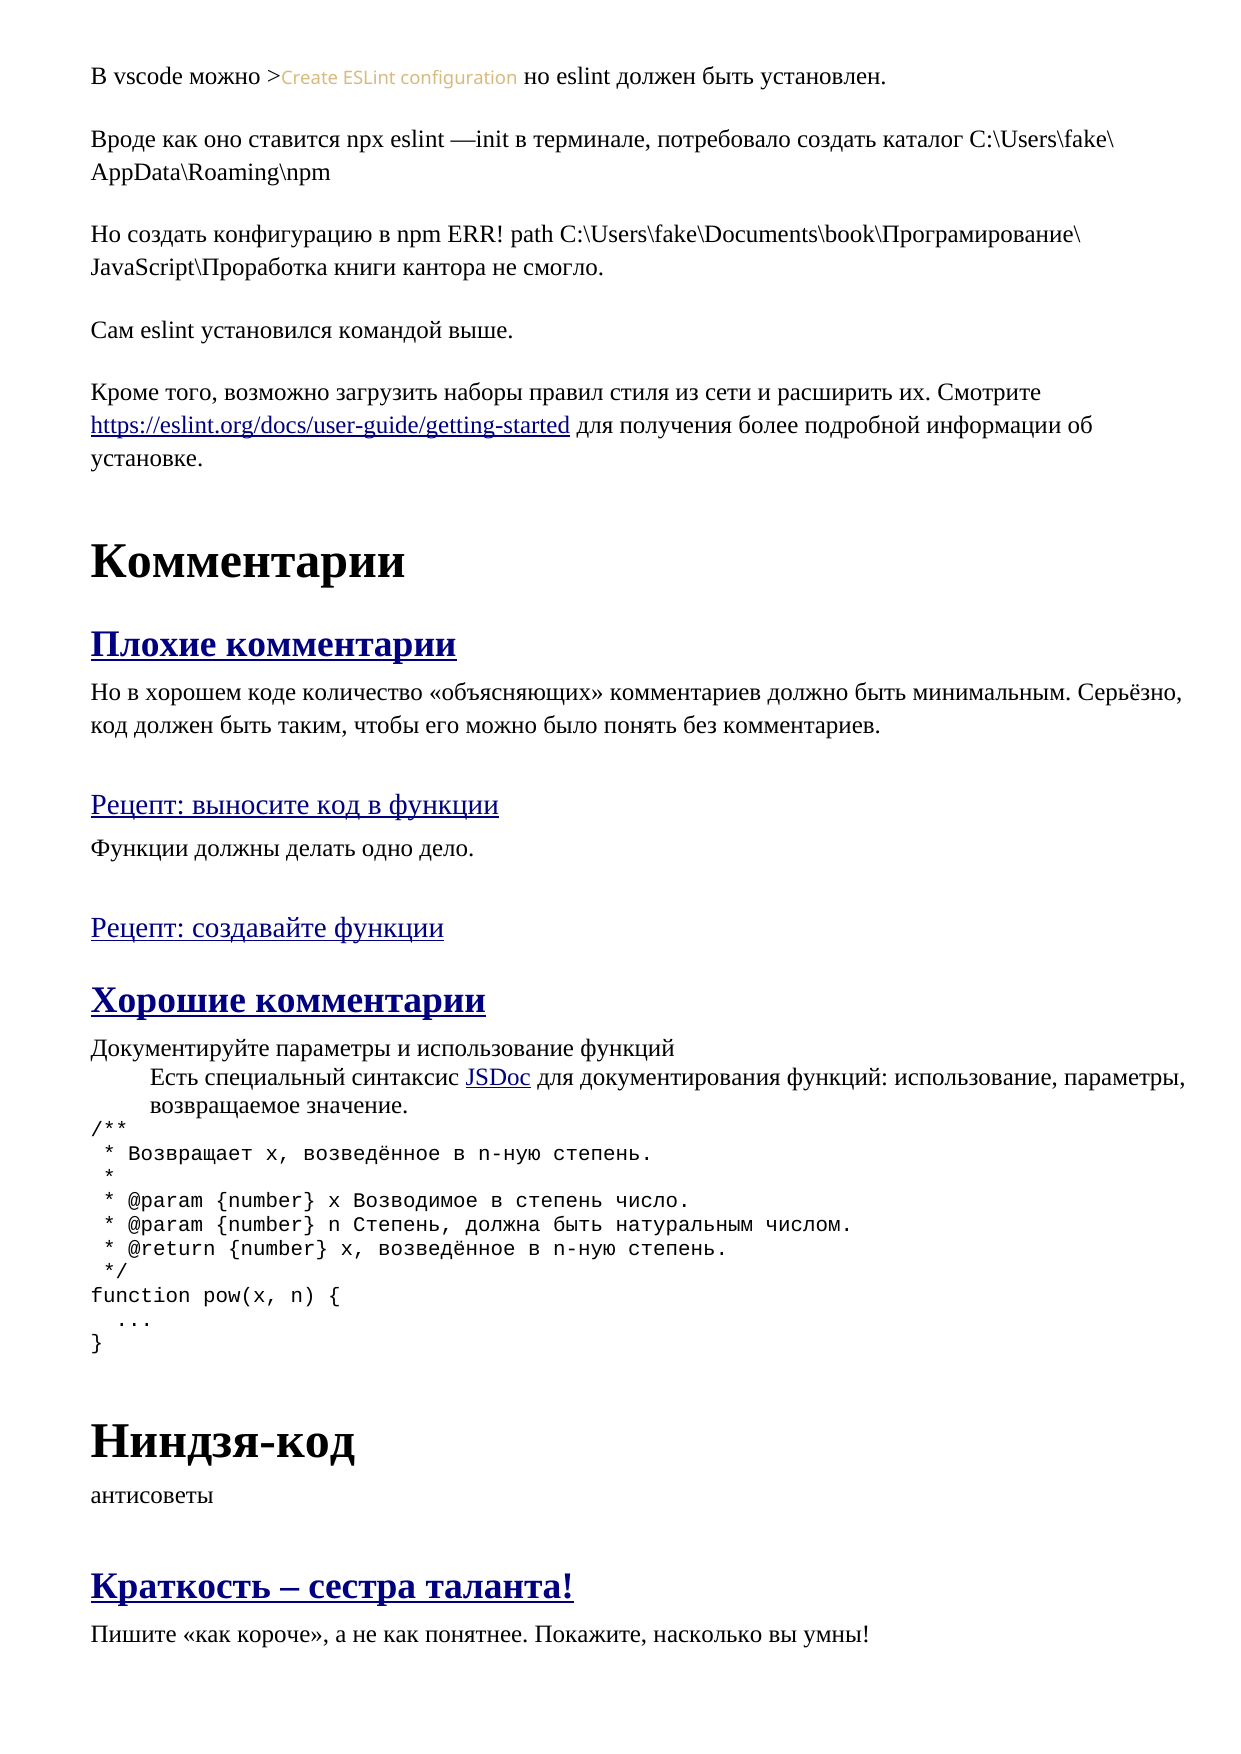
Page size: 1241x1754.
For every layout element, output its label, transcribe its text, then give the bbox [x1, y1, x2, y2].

subtitle Хорошие комментарии [90, 977, 1187, 1021]
text Пишите «как короче», а не как понятнее. Покажите, насколько вы умны! [90, 1619, 1187, 1648]
text /** [90, 1119, 1187, 1143]
text * Возвращает x, возведённое в n-ную степень. [90, 1143, 1187, 1167]
text Но в хорошем коде количество «объясняющих» комментариев должно быть минимальным. Серьёзно, код должен быть таким, чтобы его можно было понять без комментариев. [90, 677, 1187, 739]
text Функции должны делать одно дело. [90, 833, 1187, 862]
text Но создать конфигурацию в npm ERR! path C:\Users\fake\Documents\book\Програмирование\JavaScript\Проработка книги кантора не смогло. [90, 219, 1187, 281]
text */ [90, 1261, 1187, 1285]
text Кроме того, возможно загрузить наборы правил стиля из сети и расширить их. Смотрите https://eslint.org/docs/user-guide/getting-started для получения более подробной информации об установке. [90, 377, 1187, 472]
text } [90, 1332, 1187, 1356]
subtitle Краткость – сестра таланта! [90, 1564, 1187, 1607]
text * @return {number} x, возведённое в n-ную степень. [90, 1238, 1187, 1261]
subtitle Рецепт: выносите код в функции [90, 787, 1187, 821]
text ... [90, 1308, 1187, 1332]
text * [90, 1167, 1187, 1190]
text function pow(x, n) { [90, 1285, 1187, 1308]
text Вроде как оно ставится npx eslint —init в терминале, потребовало создать каталог C:\Users\fake\AppData\Roaming\npm [90, 124, 1187, 186]
subtitle Рецепт: создавайте функции [90, 911, 1187, 944]
list Есть специальный синтаксис JSDoc для документирования функций: использование, параметры, возвращаемое значение. [149, 1062, 1187, 1119]
text * @param {number} x Возводимое в степень число. [90, 1190, 1187, 1214]
text * @param {number} n Степень, должна быть натуральным числом. [90, 1214, 1187, 1238]
text Сам eslint установился командой выше. [90, 315, 1187, 344]
subtitle Комментарии [90, 531, 1187, 588]
text В vscode можно >Create ESLint configuration но eslint должен быть установлен. [90, 61, 1187, 90]
subtitle Ниндзя-код [90, 1410, 1187, 1468]
text антисоветы [90, 1480, 1187, 1509]
subtitle Плохие комментарии [90, 622, 1187, 665]
subtitle Документируйте параметры и использование функций [90, 1033, 1187, 1062]
